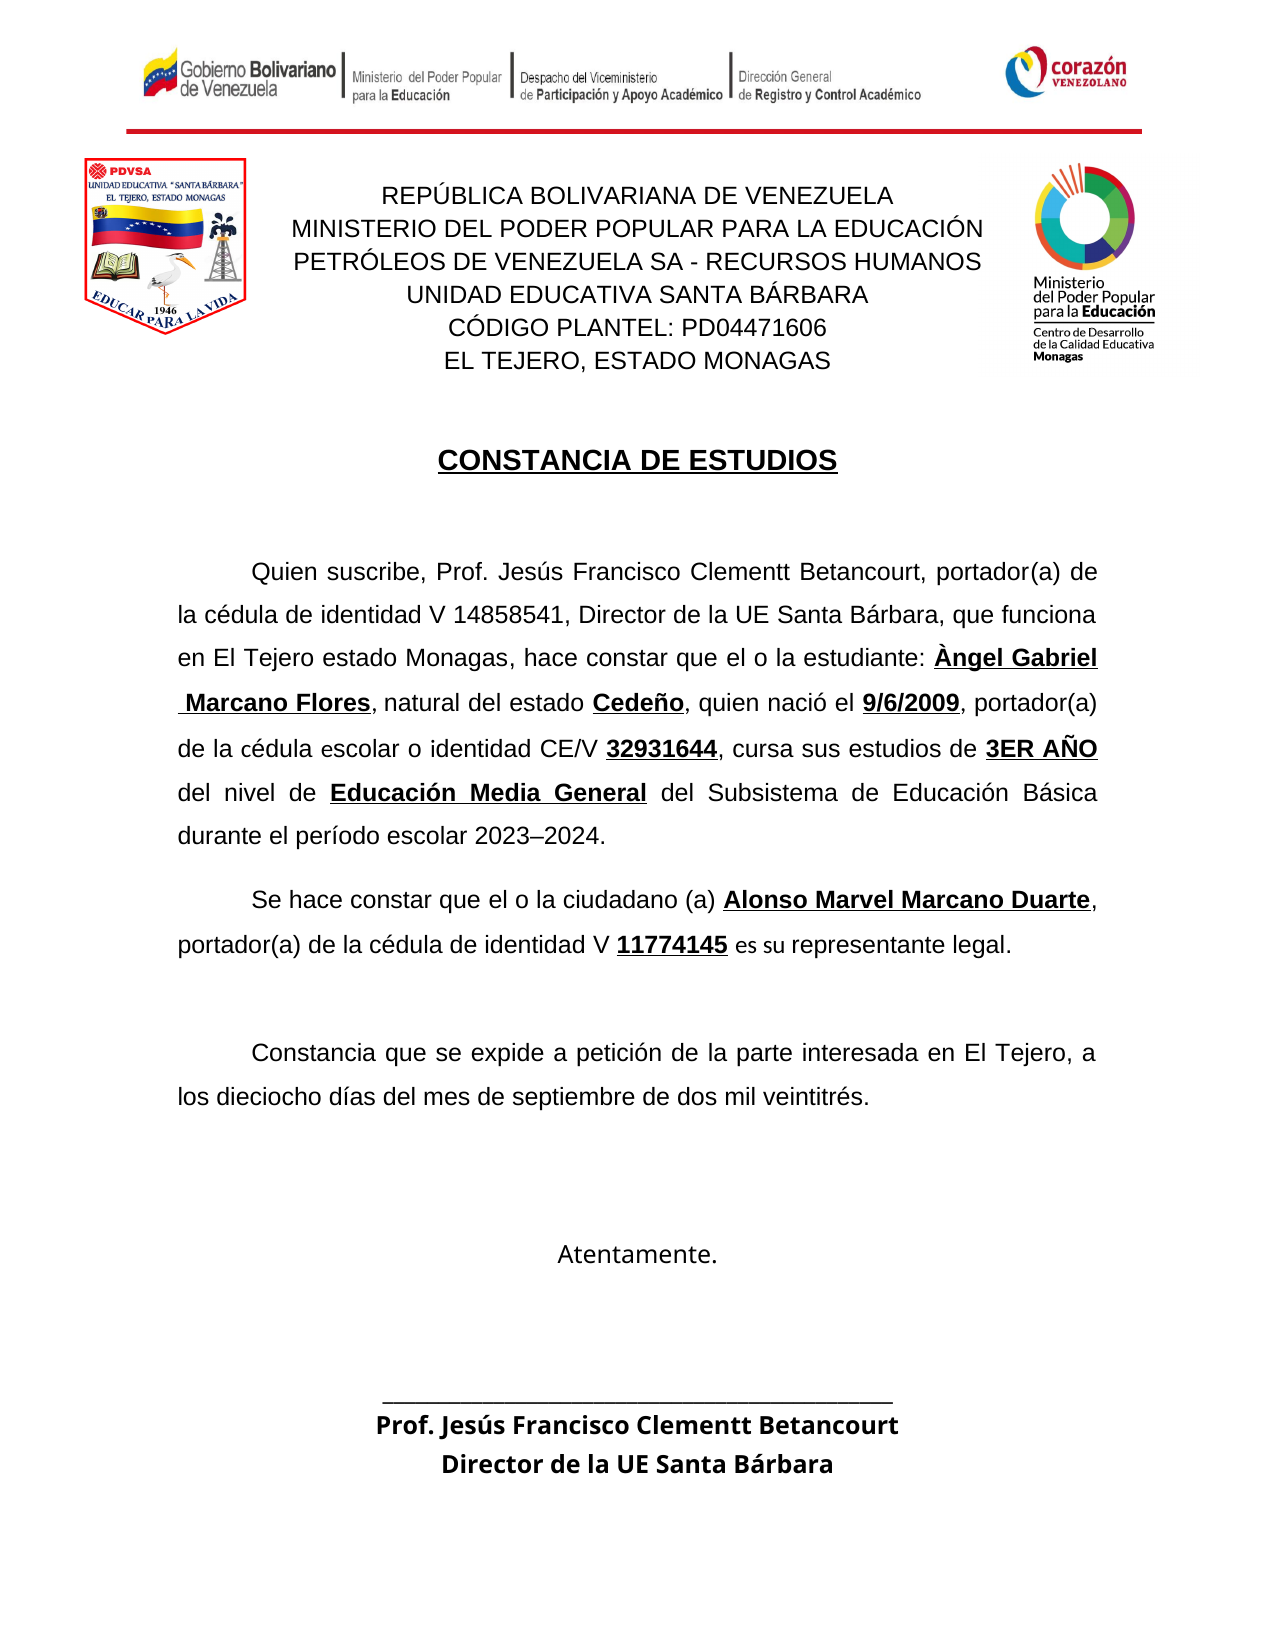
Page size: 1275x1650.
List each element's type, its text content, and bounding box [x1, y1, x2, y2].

picture [79, 158, 252, 335]
picture [978, 153, 1200, 377]
text UNIDAD EDUCATIVA SANTA BÁRBARA [252, 280, 978, 308]
text Prof. Jesús Francisco Clementt Betancourt [177, 1407, 1098, 1441]
subtitle REPÚBLICA BOLIVARIANA DE VENEZUELA [252, 181, 978, 209]
text Constancia que se expide a petición de la parte interesada en El Tejero, a los dieciocho días del mes de septiembre de dos mil veintitrés. [177, 1038, 1098, 1110]
text Atentamente. [177, 1237, 1098, 1271]
picture [126, 11, 1142, 134]
subtitle MINISTERIO DEL PODER POPULAR PARA LA EDUCACIÓN [252, 214, 978, 242]
subtitle PETRÓLEOS DE VENEZUELA SA - RECURSOS HUMANOS [252, 247, 978, 275]
text ______________________________________________ [177, 1373, 1098, 1407]
text Director de la UE Santa Bárbara [177, 1447, 1098, 1481]
text EL TEJERO, ESTADO MONAGAS [177, 346, 978, 374]
text Quien suscribe, Prof. Jesús Francisco Clementt Betancourt, portador(a) de la cédula de identidad V 14858541, Director de la UE Santa Bárbara, que funciona en El Tejero estado Monagas, hace constar que el o la estudiante: Àngel Gabriel Marcano Flores, natural del estado Cedeño, quien nació el 9/6/2009, portador(a) de la cédula escolar o identidad CE/V 32931644, cursa sus estudios de 3ER AÑO del nivel de Educación Media General del Subsistema de Educación Básica durante el período escolar 2023–2024. [177, 557, 1098, 849]
text CÓDIGO PLANTEL: PD04471606 [177, 313, 978, 341]
text Se hace constar que el o la ciudadano (a) Alonso Marvel Marcano Duarte, portador(a) de la cédula de identidad V 11774145 es su representante legal. [177, 885, 1098, 959]
subtitle CONSTANCIA DE ESTUDIOS [177, 443, 1098, 476]
